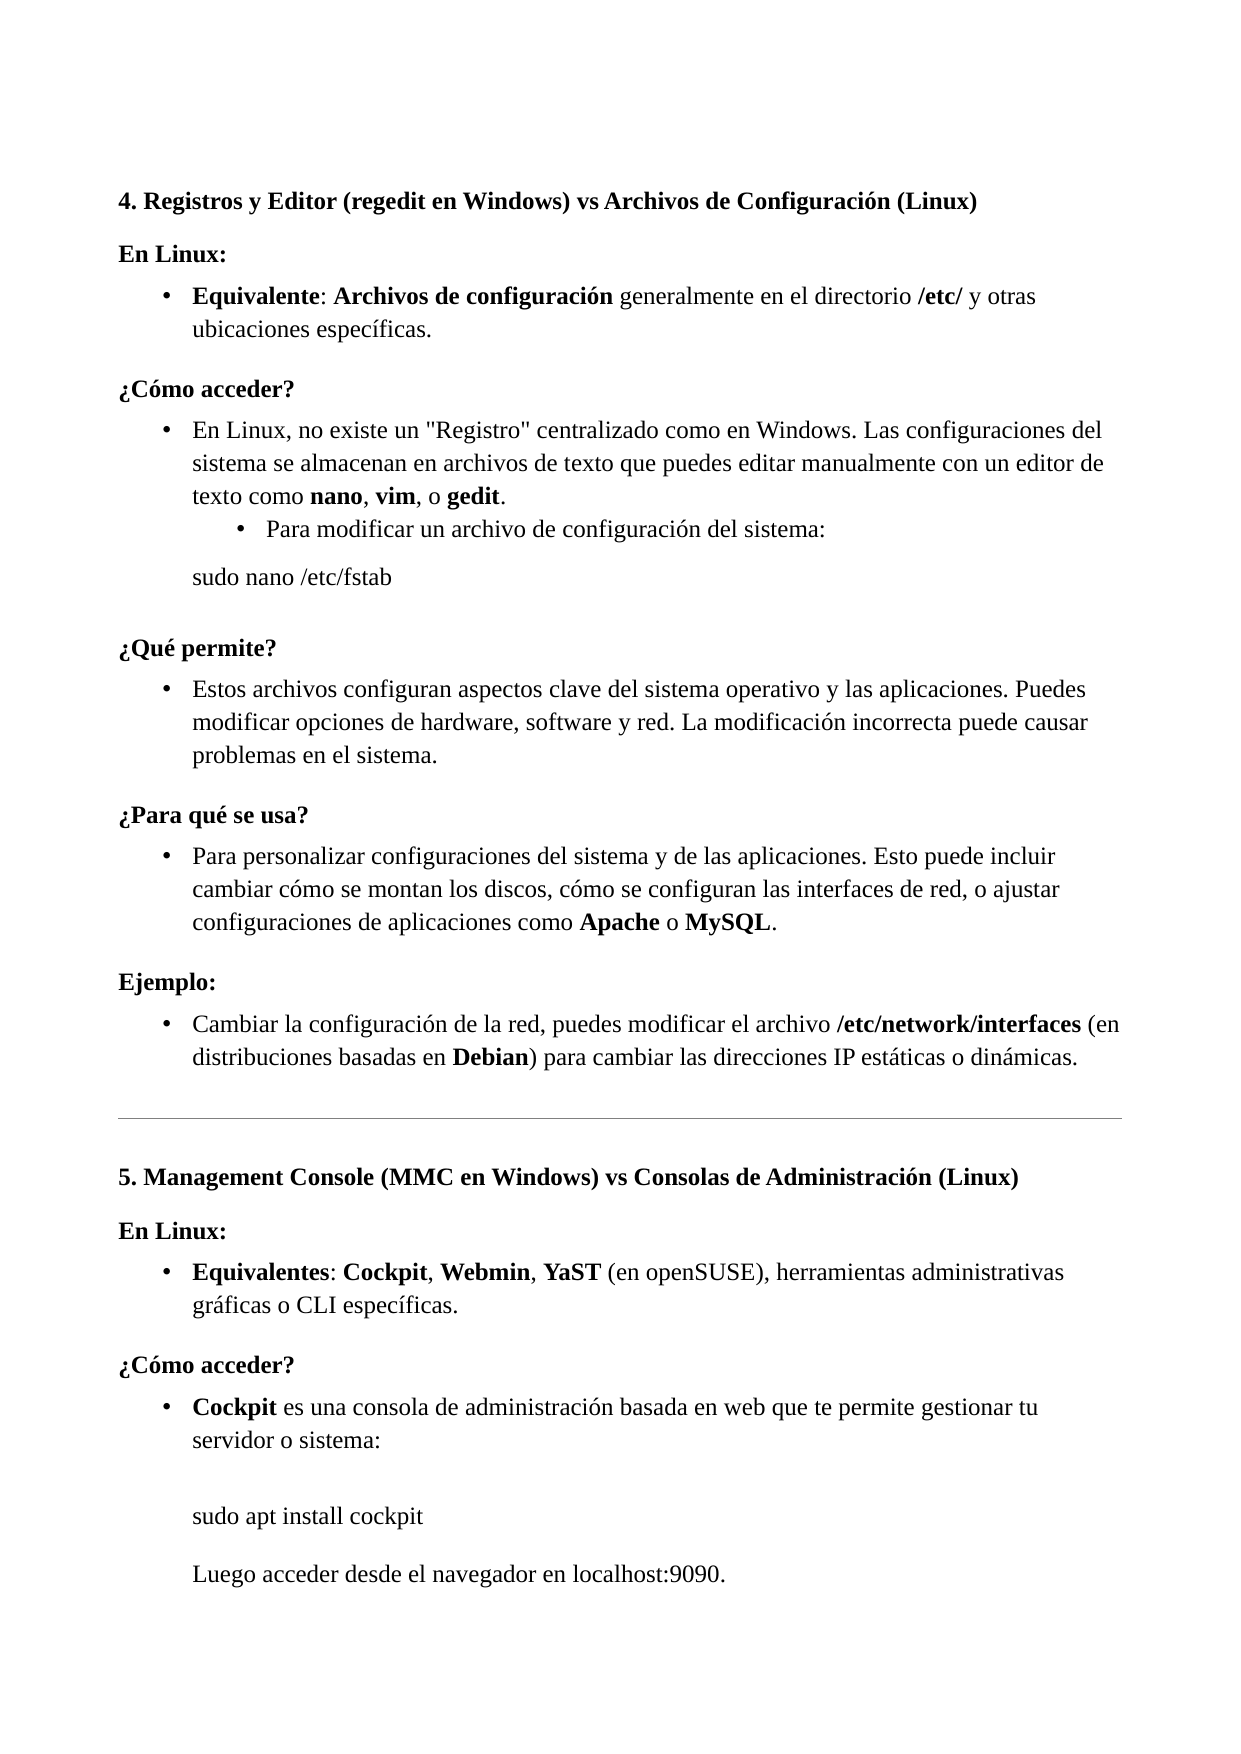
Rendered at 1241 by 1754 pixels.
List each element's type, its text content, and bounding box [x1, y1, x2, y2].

subtitle ¿Qué permite? [118, 633, 1122, 661]
list sudo nano /etc/fstab [162, 562, 1122, 591]
subtitle ¿Cómo acceder? [118, 374, 1122, 403]
list Luego acceder desde el navegador en localhost:9090. [162, 1559, 1122, 1588]
list Para modificar un archivo de configuración del sistema: [236, 514, 1122, 543]
subtitle En Linux: [118, 239, 1122, 268]
list Equivalente: Archivos de configuración generalmente en el directorio /etc/ y otras ubicaciones específicas. [162, 281, 1122, 343]
list Para personalizar configuraciones del sistema y de las aplicaciones. Esto puede incluir cambiar cómo se montan los discos, cómo se configuran las interfaces de red, o ajustar configuraciones de aplicaciones como Apache o MySQL. [162, 841, 1122, 936]
list sudo apt install cockpit [162, 1501, 1122, 1530]
subtitle Ejemplo: [118, 967, 1122, 996]
subtitle 5. Management Console (MMC en Windows) vs Consolas de Administración (Linux) [118, 1162, 1122, 1191]
list Estos archivos configuran aspectos clave del sistema operativo y las aplicaciones. Puedes modificar opciones de hardware, software y red. La modificación incorrecta puede causar problemas en el sistema. [162, 674, 1122, 769]
subtitle 4. Registros y Editor (regedit en Windows) vs Archivos de Configuración (Linux) [118, 186, 1122, 214]
list En Linux, no existe un "Registro" centralizado como en Windows. Las configuraciones del sistema se almacenan en archivos de texto que puedes editar manualmente con un editor de texto como nano, vim, o gedit. [162, 415, 1122, 510]
subtitle ¿Cómo acceder? [118, 1351, 1122, 1379]
list Cockpit es una consola de administración basada en web que te permite gestionar tu servidor o sistema: [162, 1392, 1122, 1454]
list Cambiar la configuración de la red, puedes modificar el archivo /etc/network/interfaces (en distribuciones basadas en Debian) para cambiar las direcciones IP estáticas o dinámicas. [162, 1009, 1122, 1070]
subtitle ¿Para qué se usa? [118, 800, 1122, 829]
list Equivalentes: Cockpit, Webmin, YaST (en openSUSE), herramientas administrativas gráficas o CLI específicas. [162, 1257, 1122, 1319]
subtitle En Linux: [118, 1216, 1122, 1245]
